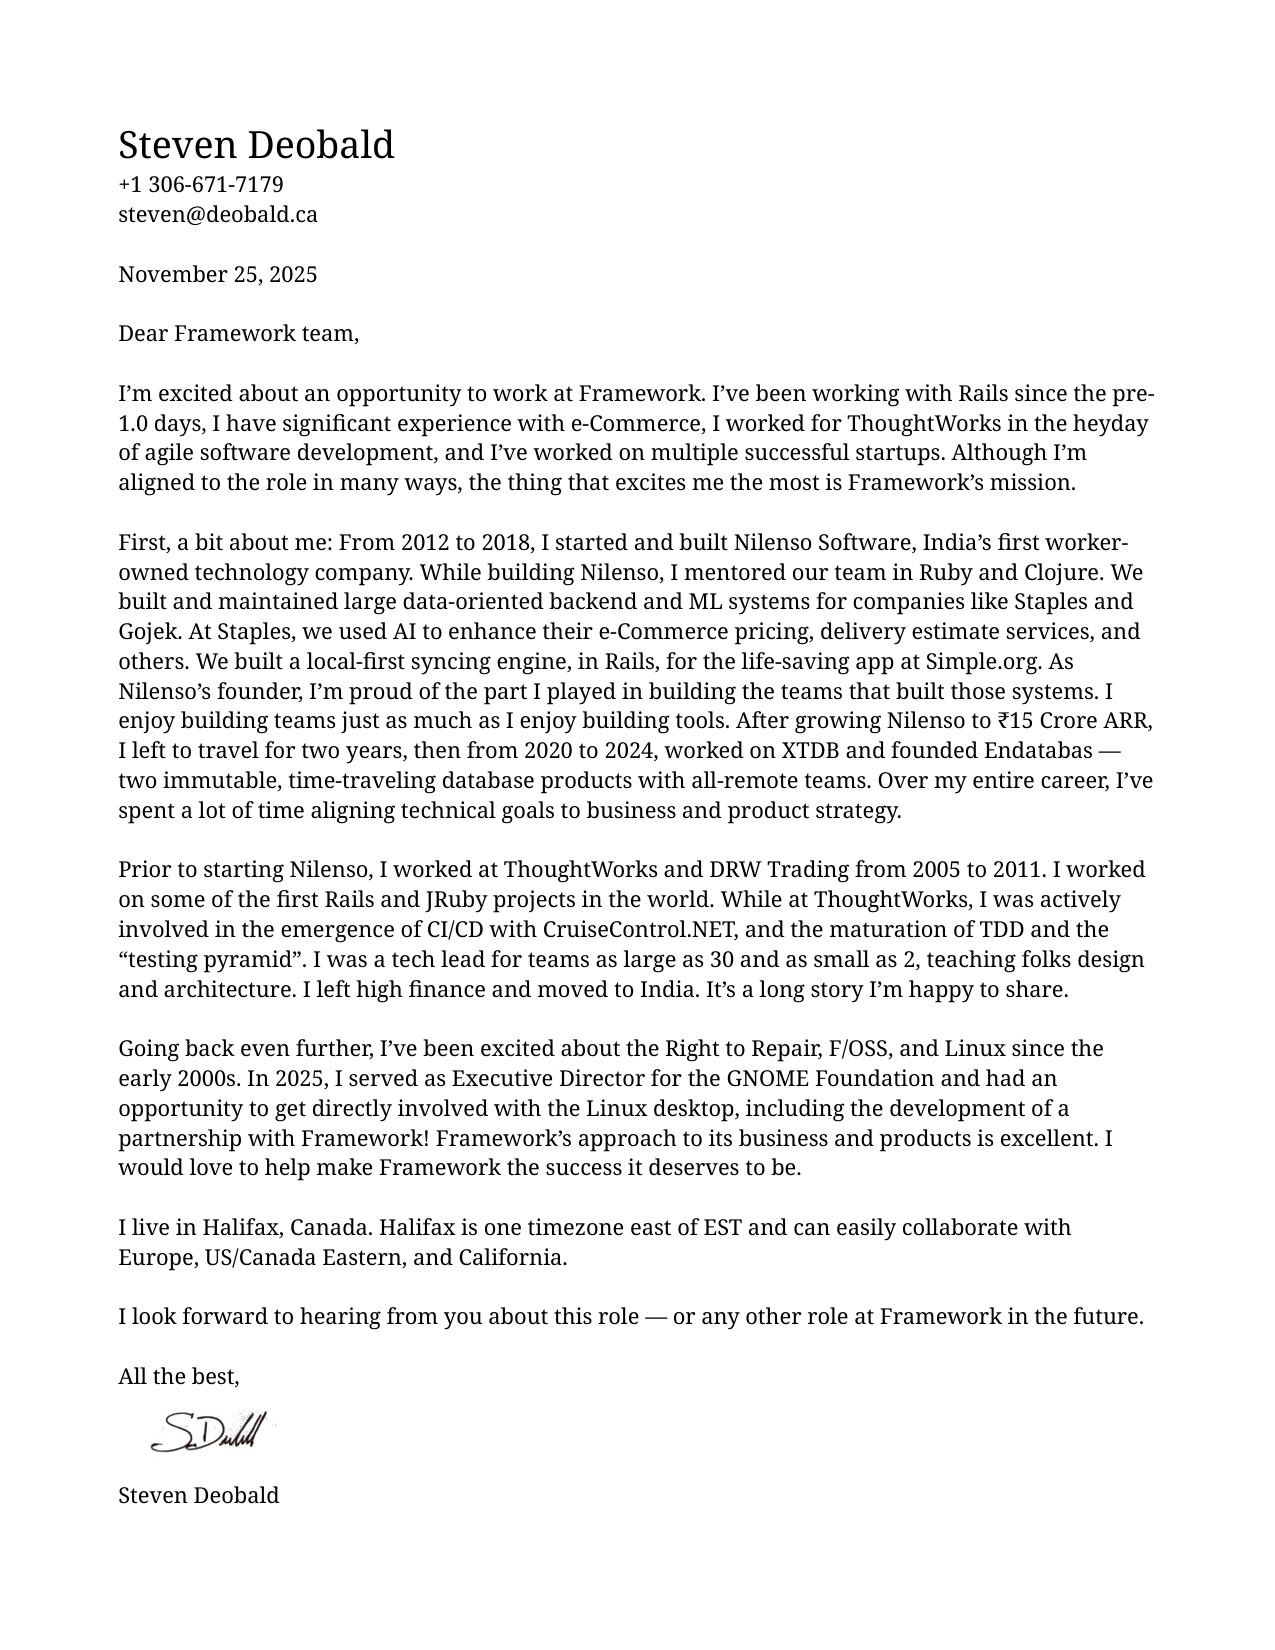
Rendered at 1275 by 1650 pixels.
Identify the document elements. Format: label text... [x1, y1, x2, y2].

text Dear Framework team, [118, 318, 1157, 348]
text I’m excited about an opportunity to work at Framework. I’ve been working with Rails since the pre-1.0 days, I have significant experience with e-Commerce, I worked for ThoughtWorks in the heyday of agile software development, and I’ve worked on multiple successful startups. Although I’m aligned to the role in many ways, the thing that excites me the most is Framework’s mission. [118, 378, 1157, 497]
picture [118, 1392, 300, 1472]
text +1 306-671-7179 [118, 169, 1157, 199]
text First, a bit about me: From 2012 to 2018, I started and built Nilenso Software, India’s first worker-owned technology company. While building Nilenso, I mentored our team in Ruby and Clojure. We built and maintained large data-oriented backend and ML systems for companies like Staples and Gojek. At Staples, we used AI to enhance their e-Commerce pricing, delivery estimate services, and others. We built a local-first syncing engine, in Rails, for the life-saving app at Simple.org. As Nilenso’s founder, I’m proud of the part I played in building the teams that built those systems. I enjoy building teams just as much as I enjoy building tools. After growing Nilenso to ₹15 Crore ARR, I left to travel for two years, then from 2020 to 2024, worked on XTDB and founded Endatabas — two immutable, time-traveling database products with all-remote teams. Over my entire career, I’ve spent a lot of time aligning technical goals to business and product strategy. [118, 527, 1157, 824]
text Steven Deobald [118, 1480, 1157, 1510]
text November 25, 2025 [118, 258, 1157, 288]
text I look forward to hearing from you about this role — or any other role at Framework in the future. [118, 1301, 1157, 1331]
text All the best, [118, 1361, 1157, 1391]
text steven@deobald.ca [118, 199, 1157, 229]
text I live in Halifax, Canada. Halifax is one timezone east of EST and can easily collaborate with Europe, US/Canada Eastern, and California. [118, 1212, 1157, 1271]
text Steven Deobald [118, 118, 1157, 169]
text Prior to starting Nilenso, I worked at ThoughtWorks and DRW Trading from 2005 to 2011. I worked on some of the first Rails and JRuby projects in the world. While at ThoughtWorks, I was actively involved in the emergence of CI/CD with CruiseControl.NET, and the maturation of TDD and the “testing pyramid”. I was a tech lead for teams as large as 30 and as small as 2, teaching folks design and architecture. I left high finance and moved to India. It’s a long story I’m happy to share. [118, 854, 1157, 1003]
text Going back even further, I’ve been excited about the Right to Repair, F/OSS, and Linux since the early 2000s. In 2025, I served as Executive Director for the GNOME Foundation and had an opportunity to get directly involved with the Linux desktop, including the development of a partnership with Framework! Framework’s approach to its business and products is excellent. I would love to help make Framework the success it deserves to be. [118, 1033, 1157, 1182]
